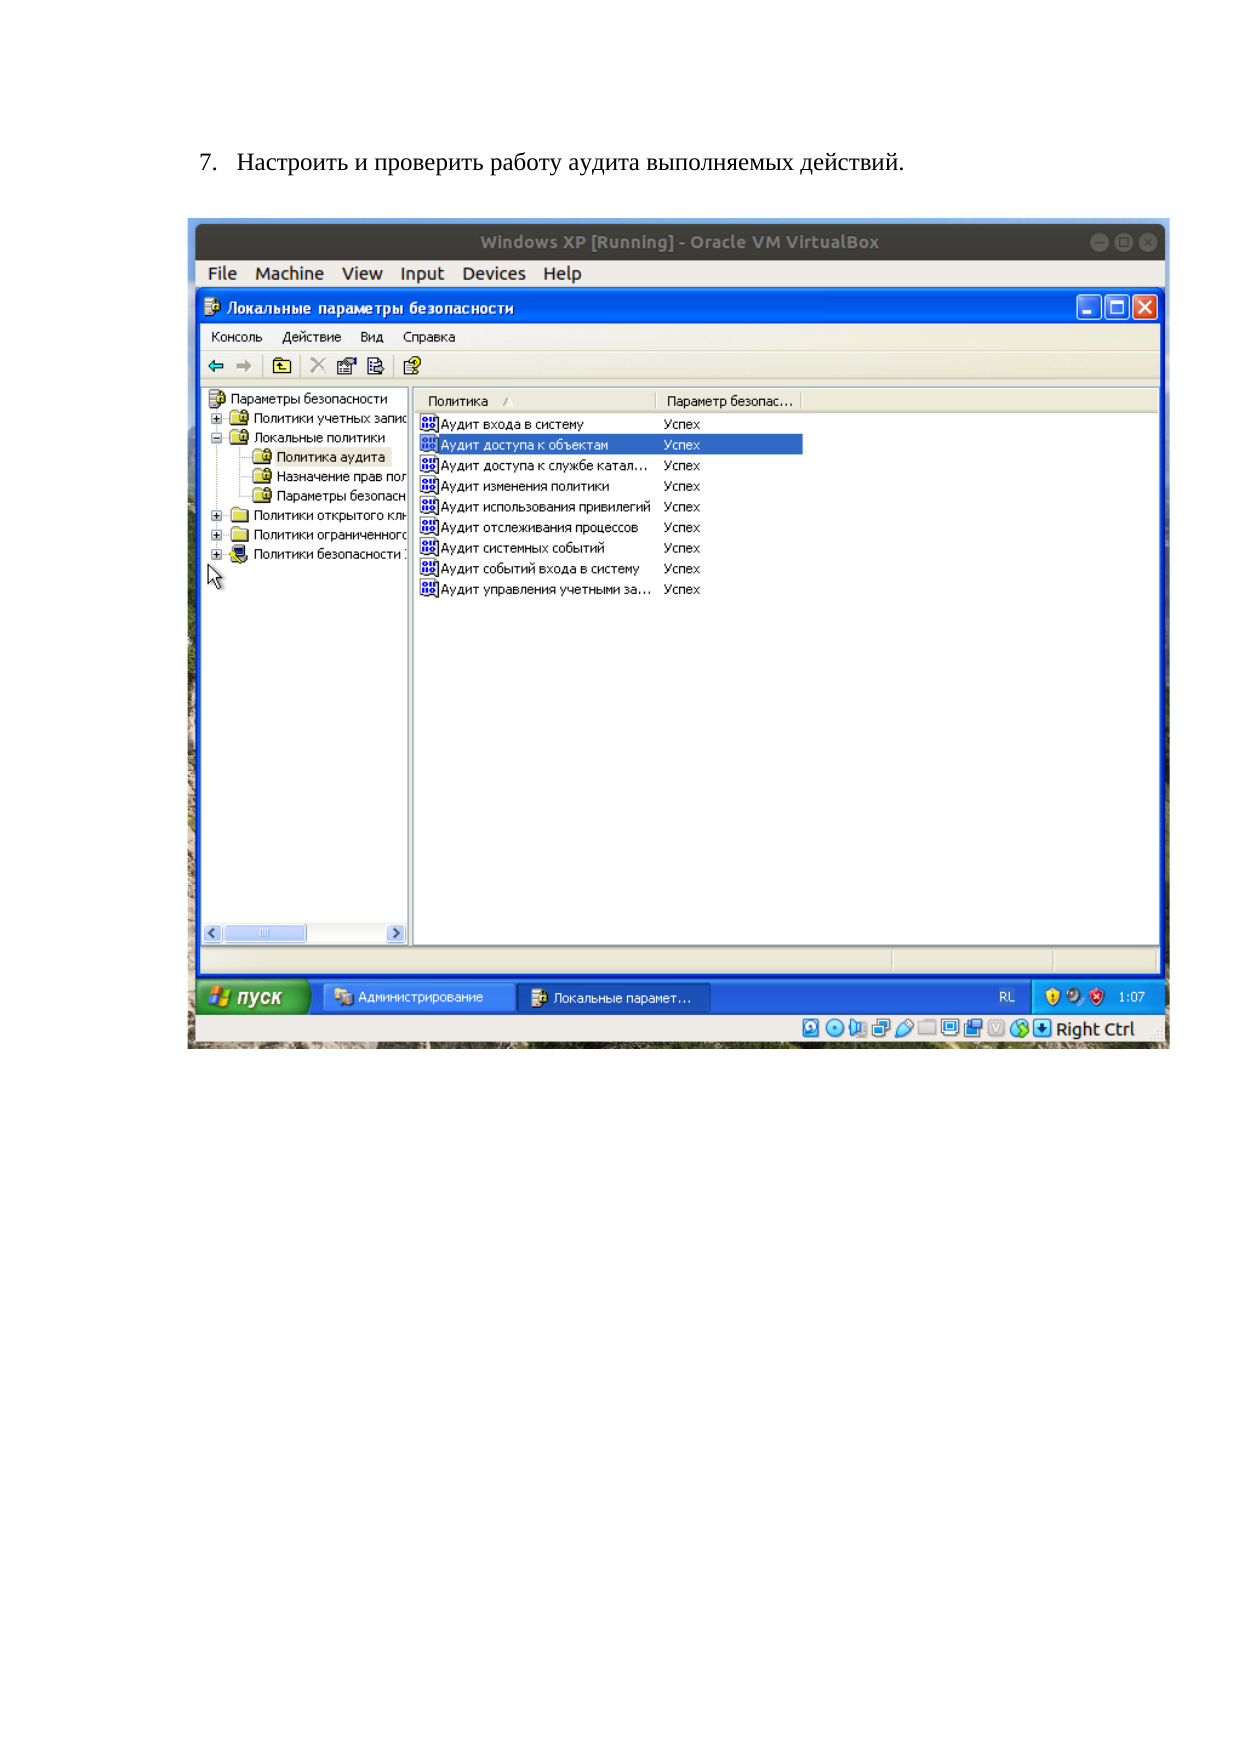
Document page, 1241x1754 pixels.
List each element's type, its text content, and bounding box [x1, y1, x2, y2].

picture [187, 218, 1170, 1049]
list Настроить и проверить работу аудита выполняемых действий. [199, 147, 1181, 176]
